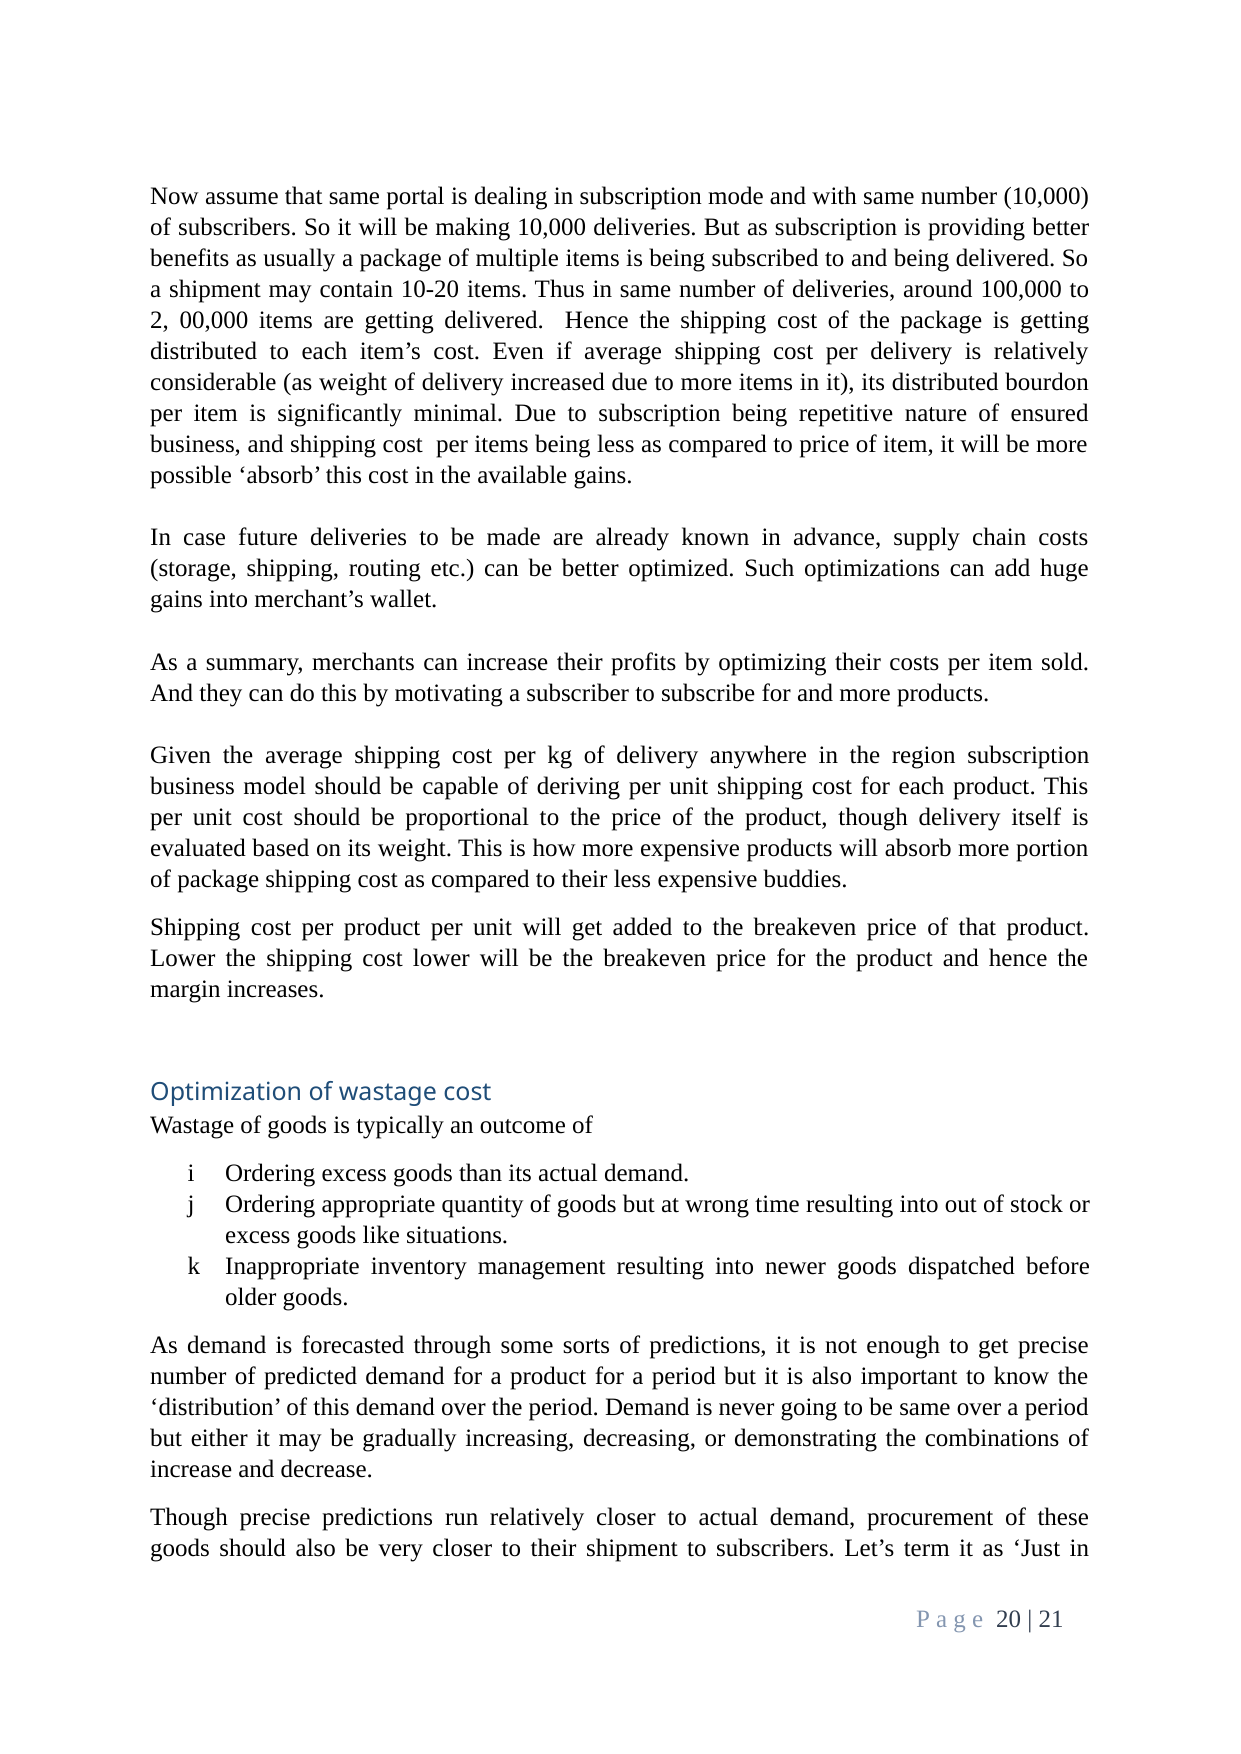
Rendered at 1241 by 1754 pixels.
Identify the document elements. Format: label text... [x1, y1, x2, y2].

list Ordering excess goods than its actual demand. [187, 1158, 1090, 1187]
text Though precise predictions run relatively closer to actual demand, procurement of these goods should also be very closer to their shipment to subscribers. Let’s term it as ‘Just in [150, 1502, 1090, 1561]
list As a summary, merchants can increase their profits by optimizing their costs per item sold. And they can do this by motivating a subscriber to subscribe for and more products. [150, 647, 1090, 706]
text As demand is forecasted through some sorts of predictions, it is not enough to get precise number of predicted demand for a product for a period but it is also important to know the ‘distribution’ of this demand over the period. Demand is never going to be same over a period but either it may be gradually increasing, decreasing, or demonstrating the combinations of increase and decrease. [150, 1330, 1090, 1483]
list Given the average shipping cost per kg of delivery anywhere in the region subscription business model should be capable of deriving per unit shipping cost for each product. This per unit cost should be proportional to the price of the product, though delivery itself is evaluated based on its weight. This is how more expensive products will absorb more portion of package shipping cost as compared to their less expensive buddies. [150, 740, 1090, 893]
list Ordering appropriate quantity of goods but at wrong time resulting into out of stock or excess goods like situations. [187, 1189, 1090, 1249]
list In case future deliveries to be made are already known in advance, supply chain costs (storage, shipping, routing etc.) can be better optimized. Such optimizations can add huge gains into merchant’s wallet. [150, 522, 1090, 613]
subtitle Optimization of wastage cost [150, 1073, 1090, 1107]
list Now assume that same portal is dealing in subscription mode and with same number (10,000) of subscribers. So it will be making 10,000 deliveries. But as subscription is providing better benefits as usually a package of multiple items is being subscribed to and being delivered. So a shipment may contain 10-20 items. Thus in same number of deliveries, around 100,000 to 2, 00,000 items are getting delivered. Hence the shipping cost of the package is getting distributed to each item’s cost. Even if average shipping cost per delivery is relatively considerable (as weight of delivery increased due to more items in it), its distributed bourdon per item is significantly minimal. Due to subscription being repetitive nature of ensured business, and shipping cost per items being less as compared to price of item, it will be more possible ‘absorb’ this cost in the available gains. [150, 181, 1090, 489]
list Inappropriate inventory management resulting into newer goods dispatched before older goods. [187, 1251, 1090, 1311]
text Shipping cost per product per unit will get added to the breakeven price of that product. Lower the shipping cost lower will be the breakeven price for the product and hence the margin increases. [150, 912, 1090, 1002]
text Wastage of goods is typically an outcome of [150, 1110, 1090, 1139]
